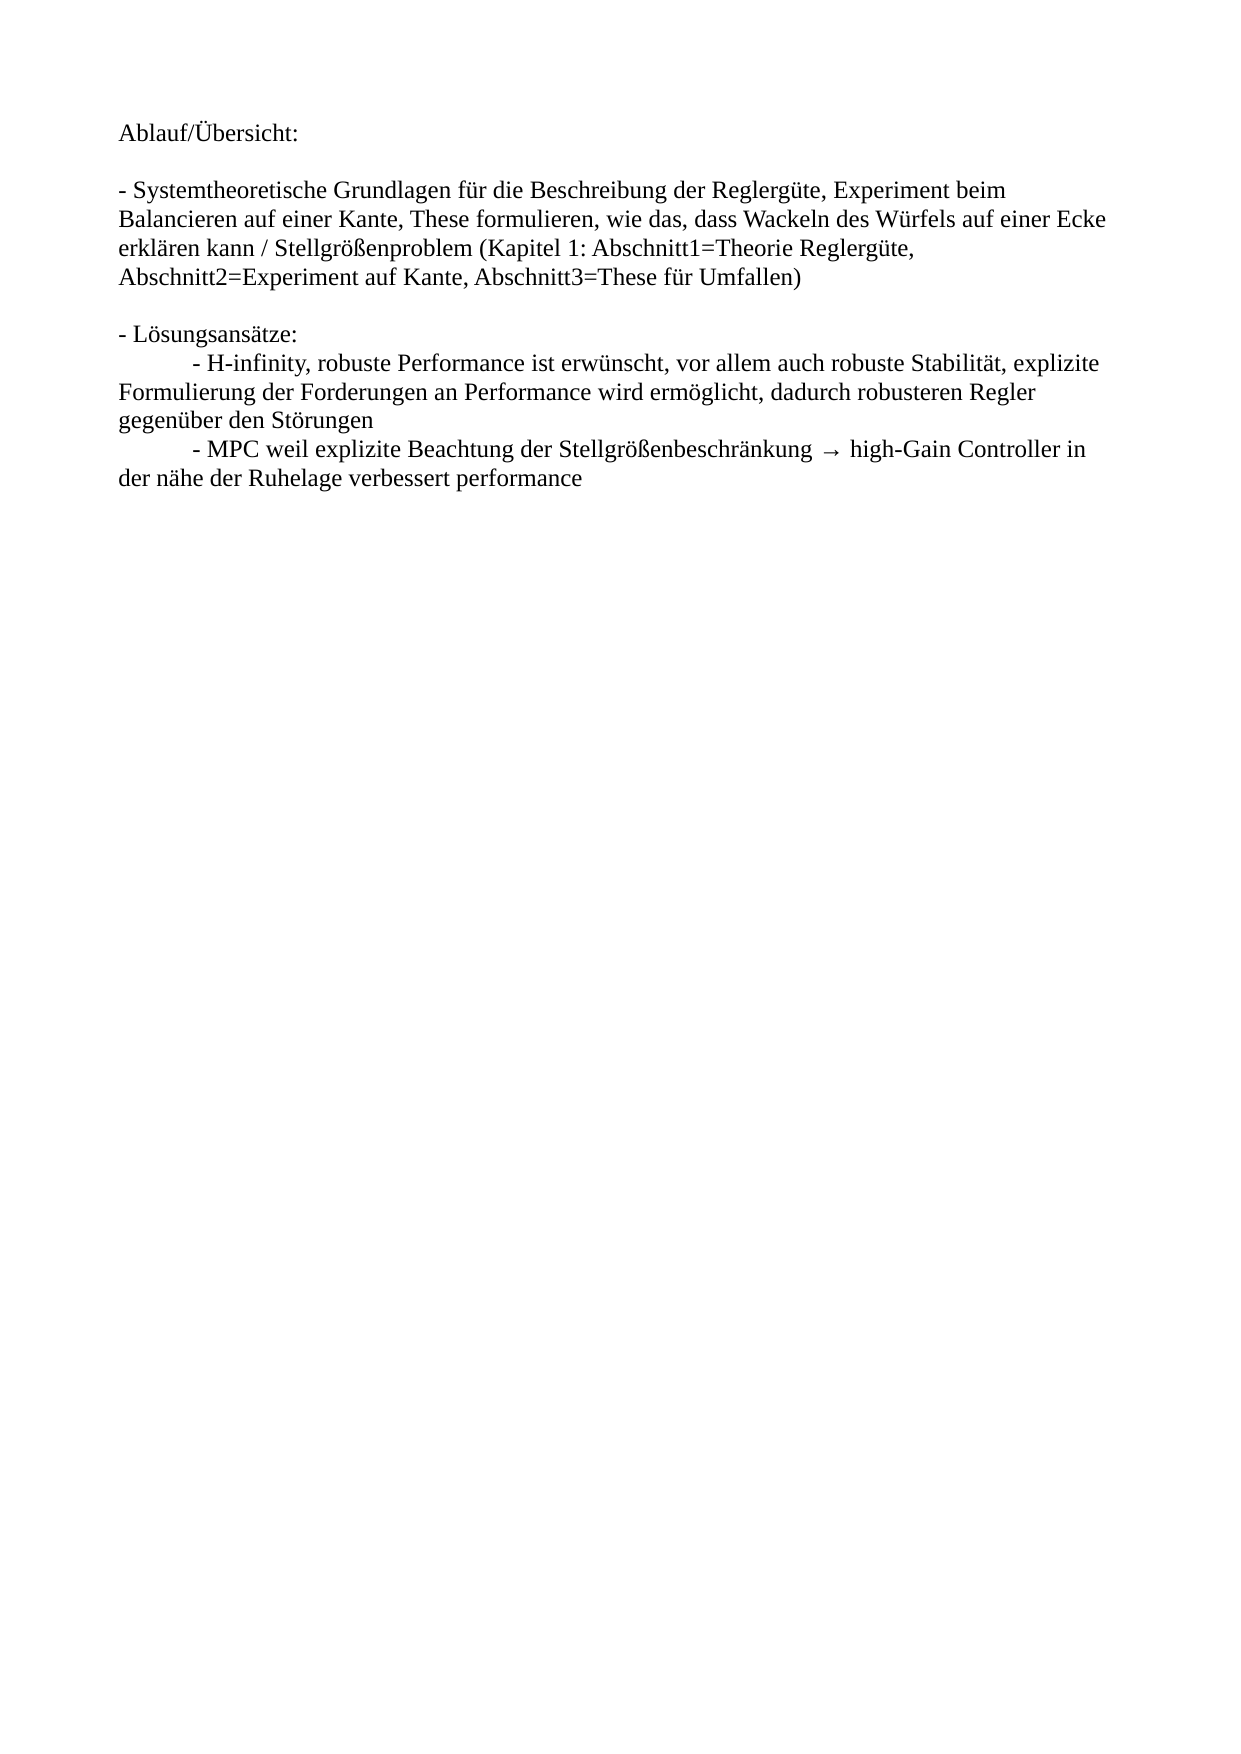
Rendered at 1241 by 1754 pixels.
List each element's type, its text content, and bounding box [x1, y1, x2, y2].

text - Systemtheoretische Grundlagen für die Beschreibung der Reglergüte, Experiment beim Balancieren auf einer Kante, These formulieren, wie das, dass Wackeln des Würfels auf einer Ecke erklären kann / Stellgrößenproblem (Kapitel 1: Abschnitt1=Theorie Reglergüte, Abschnitt2=Experiment auf Kante, Abschnitt3=These für Umfallen) [118, 176, 1122, 291]
text - Lösungsansätze: [118, 319, 1122, 348]
text - H-infinity, robuste Performance ist erwünscht, vor allem auch robuste Stabilität, explizite Formulierung der Forderungen an Performance wird ermöglicht, dadurch robusteren Regler gegenüber den Störungen [118, 348, 1122, 434]
text - MPC weil explizite Beachtung der Stellgrößenbeschränkung → high-Gain Controller in der nähe der Ruhelage verbessert performance [118, 434, 1122, 492]
text Ablauf/Übersicht: [118, 118, 1122, 147]
